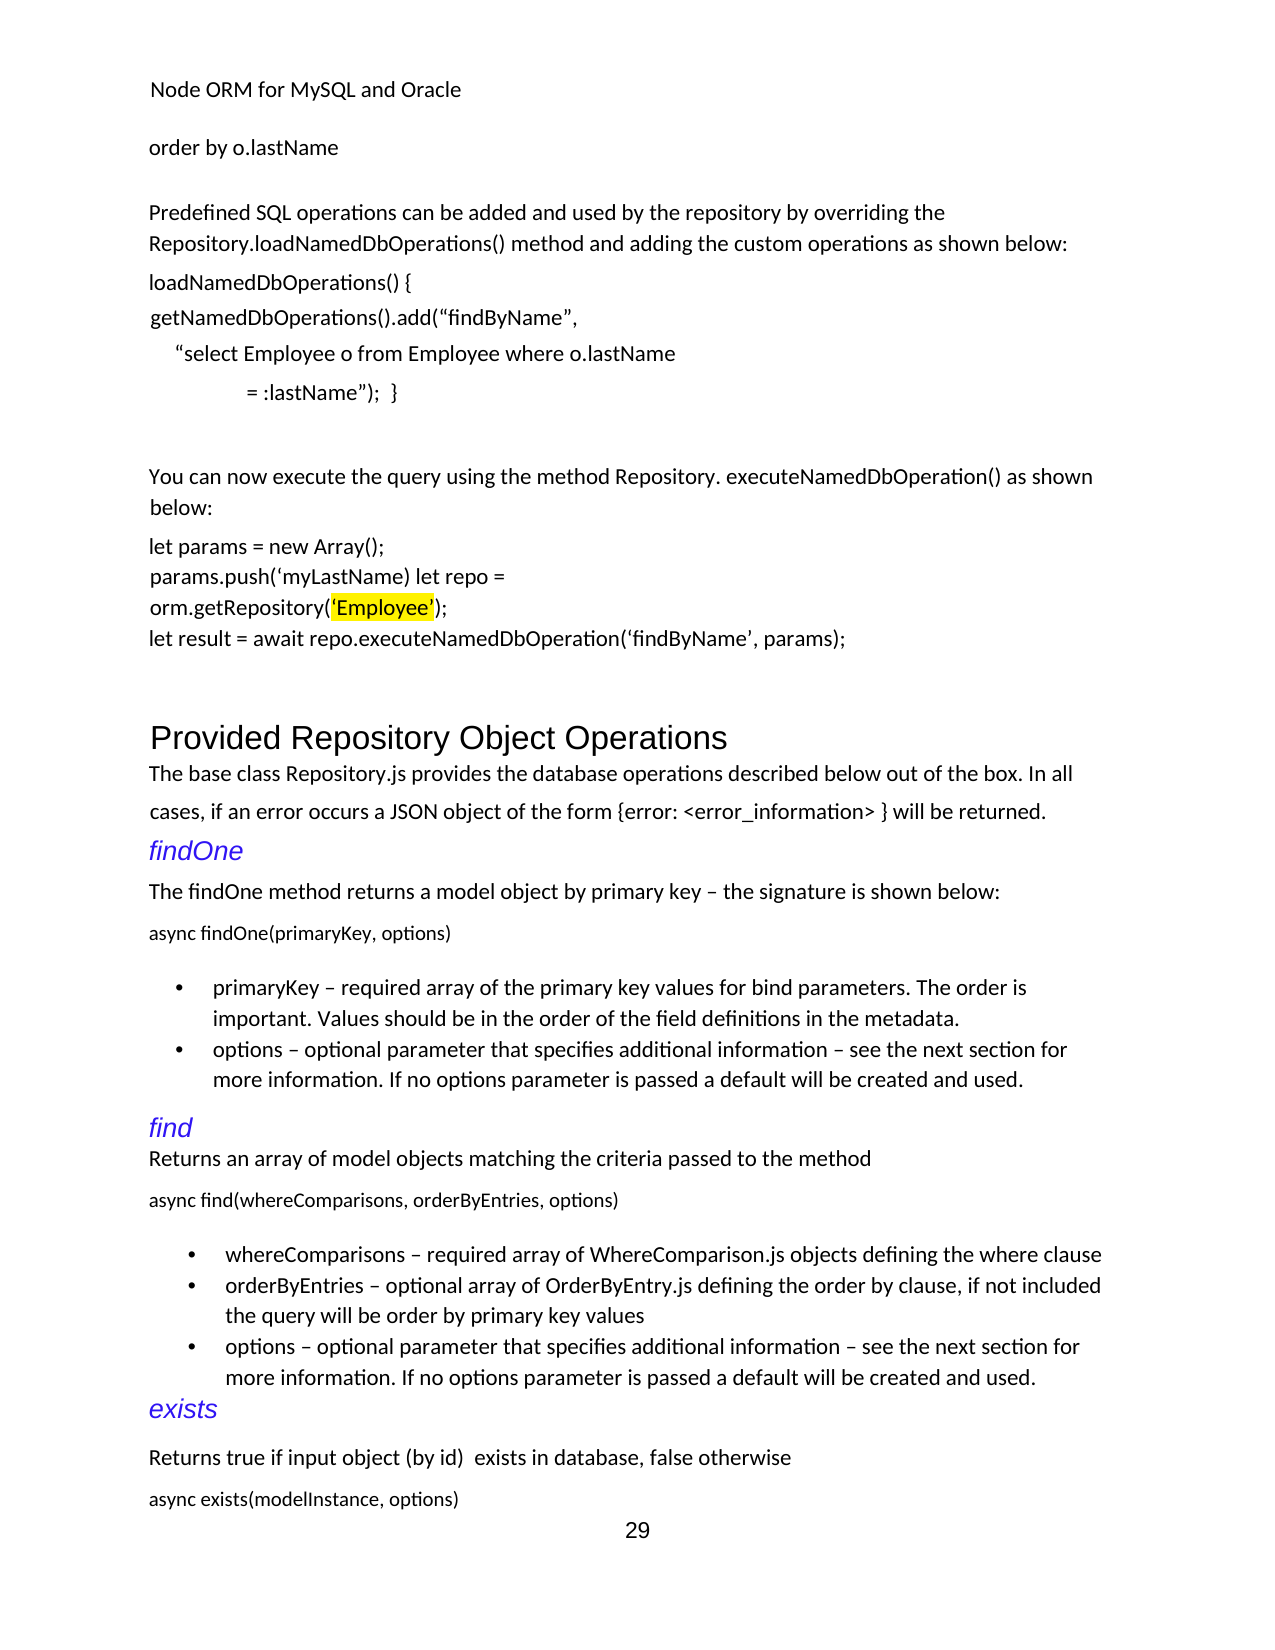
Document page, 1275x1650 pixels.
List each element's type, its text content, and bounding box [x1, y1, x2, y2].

text Returns true if input object (by id) exists in database, false otherwise [148, 1443, 1132, 1471]
text order by o.lastName [148, 133, 830, 161]
text Repository.loadNamedDbOperations() method and adding the custom operations as shown below: [148, 229, 1132, 257]
text findOne [148, 835, 1132, 866]
list whereComparisons – required array of WhereComparison.js objects defining the where clause [188, 1240, 1132, 1268]
text async exists(modelInstance, options) [148, 1486, 1143, 1511]
text The findOne method returns a model object by primary key – the signature is shown below: [148, 877, 1132, 905]
text let result = await repo.executeNamedDbOperation(‘findByName’, params); [148, 624, 1143, 652]
text Predefined SQL operations can be added and used by the repository by overriding the [148, 198, 1132, 227]
text The base class Repository.js provides the database operations described below out of the box. In all cases, if an error occurs a JSON object of the form {error: <error_information> } will be returned. [148, 759, 1132, 825]
text let params = new Array(); params.push(‘myLastName) let repo = orm.getRepository(‘Employee’); [148, 532, 560, 621]
text Returns an array of model objects matching the criteria passed to the method [148, 1144, 1132, 1173]
subtitle exists [148, 1393, 232, 1424]
subtitle Provided Repository Object Operations [150, 718, 1143, 757]
list primaryKey – required array of the primary key values for bind parameters. The order is important. Values should be in the order of the field definitions in the metadata. [175, 973, 1122, 1032]
text You can now execute the query using the method Repository. executeNamedDbOperation() as shown below: [148, 462, 1132, 521]
text async find(whereComparisons, orderByEntries, options) [148, 1187, 1143, 1213]
list orderByEntries – optional array of OrderByEntry.js defining the order by clause, if not included the query will be order by primary key values [188, 1271, 1132, 1329]
list options – optional parameter that specifies additional information – see the next section for more information. If no options parameter is passed a default will be created and used. [175, 1035, 1122, 1093]
list options – optional parameter that specifies additional information – see the next section for more information. If no options parameter is passed a default will be created and used. [188, 1332, 1132, 1391]
text = :lastName”); } [148, 378, 990, 406]
subtitle find [148, 1112, 1143, 1143]
text “select Employee o from Employee where o.lastName [148, 339, 990, 367]
text loadNamedDbOperations() { getNamedDbOperations().add(“findByName”, [148, 268, 810, 331]
text async findOne(primaryKey, options) [148, 920, 1143, 946]
